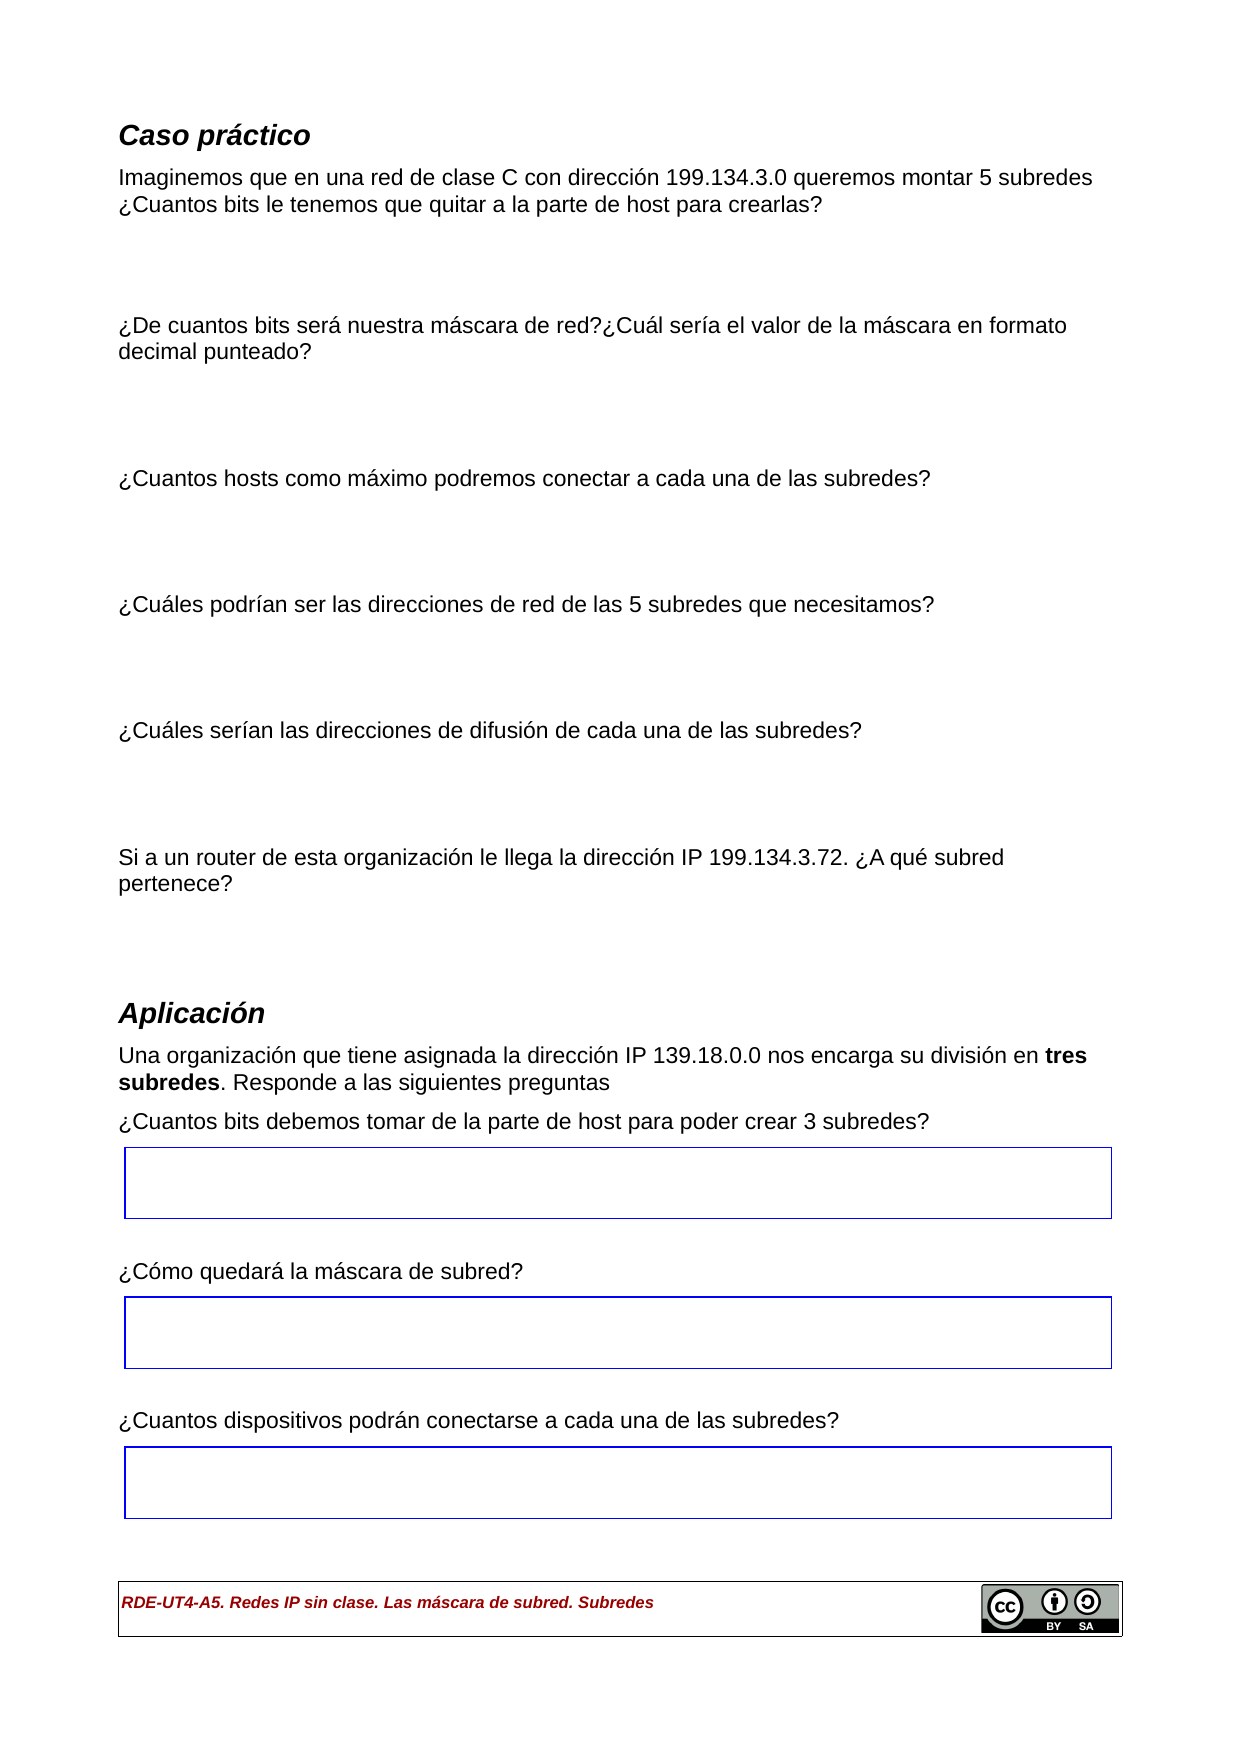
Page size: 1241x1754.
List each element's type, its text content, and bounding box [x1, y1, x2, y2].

text ¿Cuantos hosts como máximo podremos conectar a cada una de las subredes? [118, 465, 1122, 491]
text ¿Cómo quedará la máscara de subred? [118, 1258, 1122, 1284]
text ¿Cuantos dispositivos podrán conectarse a cada una de las subredes? [118, 1407, 1122, 1434]
table_header [126, 1448, 1111, 1517]
text ¿Cuantos bits debemos tomar de la parte de host para poder crear 3 subredes? [118, 1108, 1122, 1134]
text ¿Cuáles podrían ser las direcciones de red de las 5 subredes que necesitamos? [118, 591, 1122, 617]
text ¿De cuantos bits será nuestra máscara de red?¿Cuál sería el valor de la máscara en formato decimal punteado? [118, 312, 1122, 365]
text Una organización que tiene asignada la dirección IP 139.18.0.0 nos encarga su división en tres subredes. Responde a las siguientes preguntas [118, 1042, 1122, 1095]
picture [981, 1584, 1119, 1633]
table_header [126, 1148, 1111, 1218]
text Si a un router de esta organización le llega la dirección IP 199.134.3.72. ¿A qué subred pertenece? [118, 844, 1122, 896]
subtitle Aplicación [118, 996, 1122, 1030]
subtitle Caso práctico [118, 118, 1122, 152]
table_header [126, 1298, 1111, 1368]
text Imaginemos que en una red de clase C con dirección 199.134.3.0 queremos montar 5 subredes ¿Cuantos bits le tenemos que quitar a la parte de host para crearlas? [118, 164, 1122, 217]
text ¿Cuáles serían las direcciones de difusión de cada una de las subredes? [118, 717, 1122, 744]
